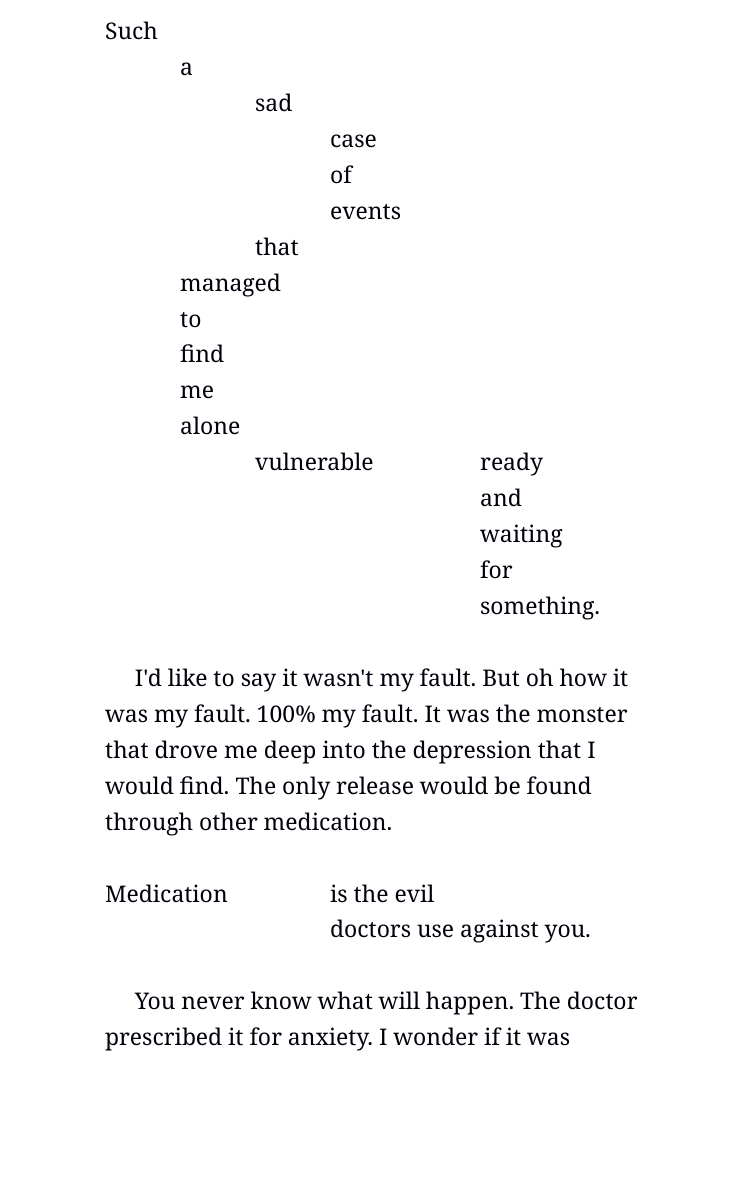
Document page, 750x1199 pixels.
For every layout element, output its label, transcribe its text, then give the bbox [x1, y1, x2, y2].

text managed [105, 267, 645, 298]
text for [105, 554, 645, 585]
text Medication is the evil [105, 877, 645, 909]
text of [105, 159, 645, 190]
text find [105, 338, 645, 370]
text me [105, 374, 645, 406]
text Such [105, 15, 645, 46]
text events [105, 195, 645, 226]
text to [105, 302, 645, 334]
text I'd like to say it wasn't my fault. But oh how it was my fault. 100% my fault. It was the monster that drove me deep into the depression that I would find. The only release would be found through other medication. [105, 662, 645, 837]
text something. [105, 590, 645, 621]
text waiting [105, 518, 645, 549]
text sad [105, 87, 645, 118]
text and [105, 482, 645, 513]
text vulnerable ready [105, 446, 645, 477]
text alone [105, 410, 645, 442]
text that [105, 231, 645, 262]
text doctors use against you. [105, 913, 645, 945]
text case [105, 123, 645, 154]
text You never know what will happen. The doctor prescribed it for anxiety. I wonder if it was [105, 985, 645, 1052]
text a [105, 51, 645, 82]
